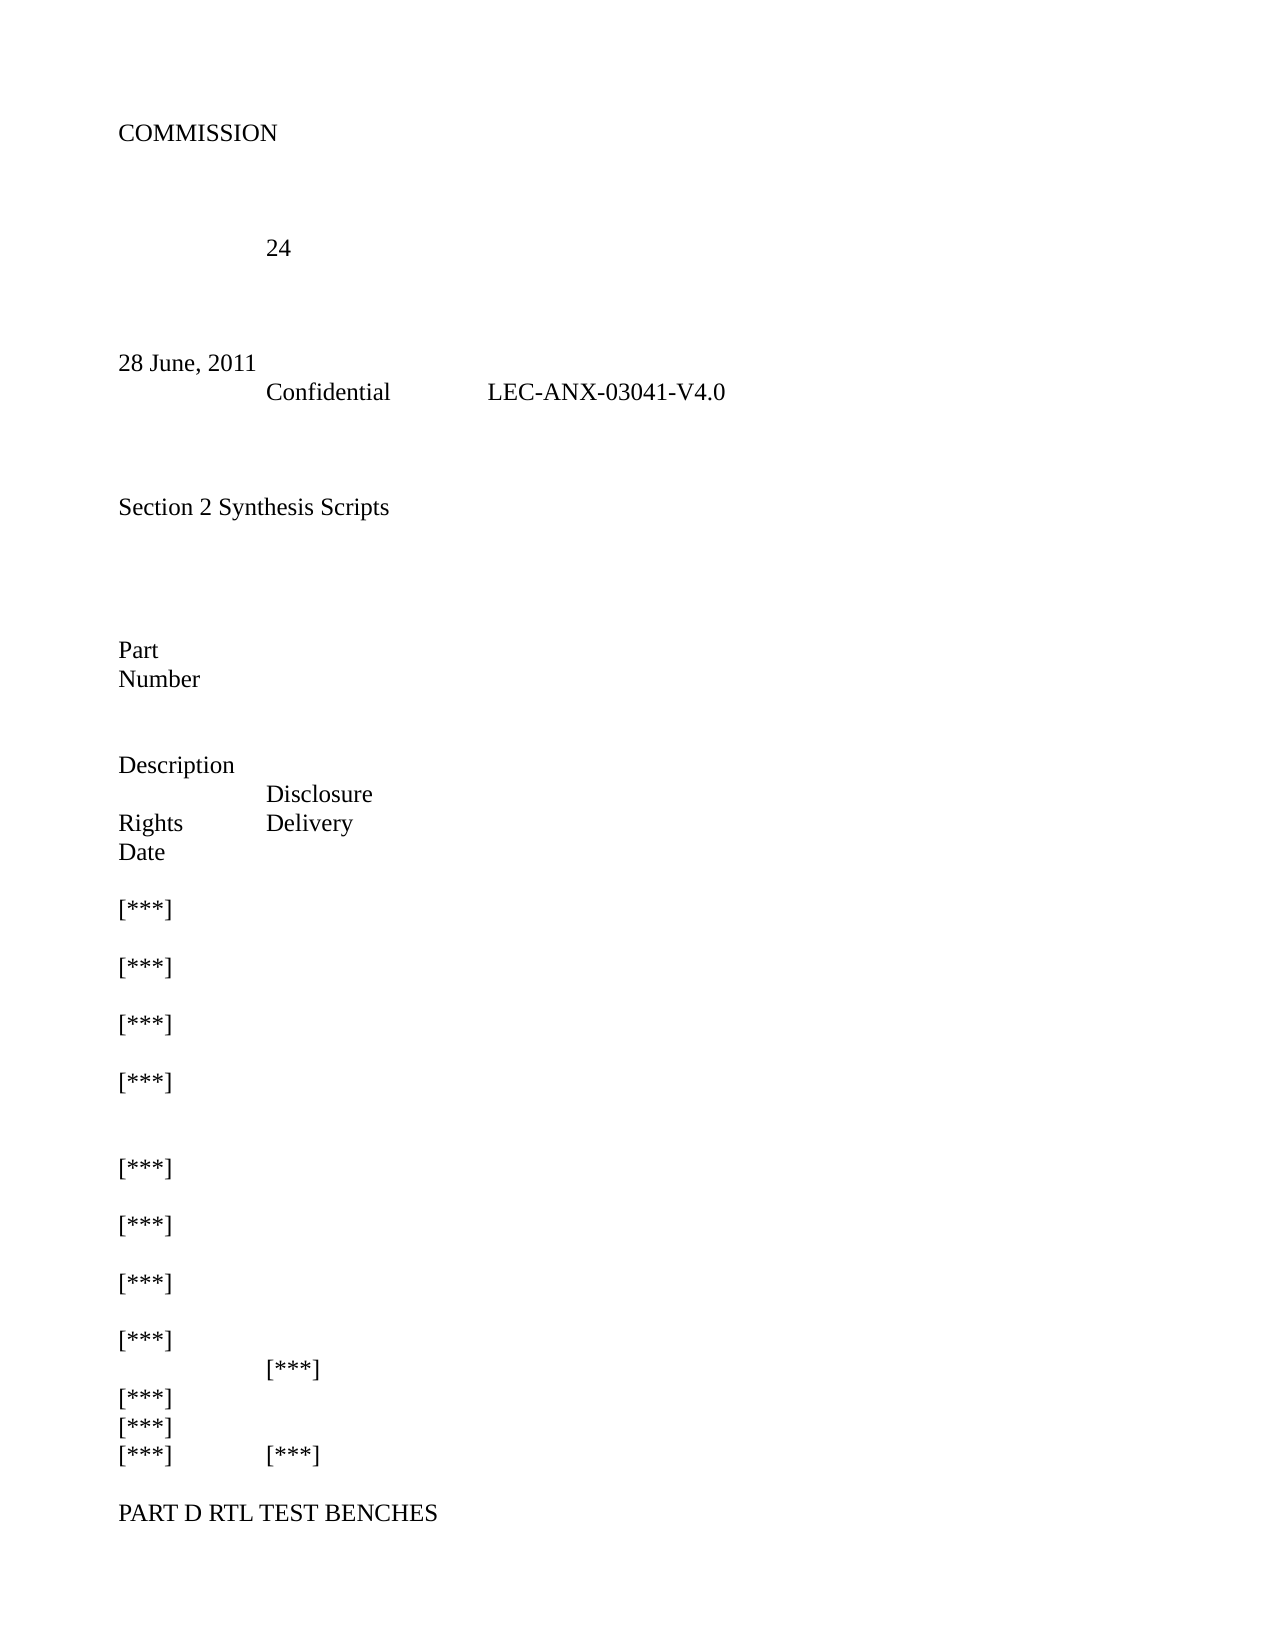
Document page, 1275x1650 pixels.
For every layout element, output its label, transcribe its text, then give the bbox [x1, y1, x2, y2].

text 24 [118, 233, 1157, 262]
text [***] [118, 894, 1157, 923]
text [***] [118, 1268, 1157, 1297]
text COMMISSION [118, 118, 1157, 147]
text Section 2 Synthesis Scripts [118, 492, 1157, 521]
text 28 June, 2011 [118, 348, 1157, 377]
text [***] [***] [118, 1441, 1157, 1469]
text Description [118, 751, 1157, 779]
text [***] [118, 1383, 1157, 1412]
text [***] [118, 1067, 1157, 1096]
text [***] [118, 1354, 1157, 1383]
text Number [118, 664, 1157, 693]
text [***] [118, 1412, 1157, 1441]
text [***] [118, 1009, 1157, 1038]
text Confidential LEC-ANX-03041-V4.0 [118, 377, 1157, 406]
text [***] [118, 1153, 1157, 1182]
text Part [118, 636, 1157, 664]
text [***] [118, 1211, 1157, 1239]
text [***] [118, 1326, 1157, 1354]
text Date [118, 837, 1157, 866]
text Disclosure [118, 779, 1157, 808]
text [***] [118, 952, 1157, 981]
text Rights Delivery [118, 808, 1157, 837]
text PART D RTL TEST BENCHES [118, 1498, 1157, 1527]
